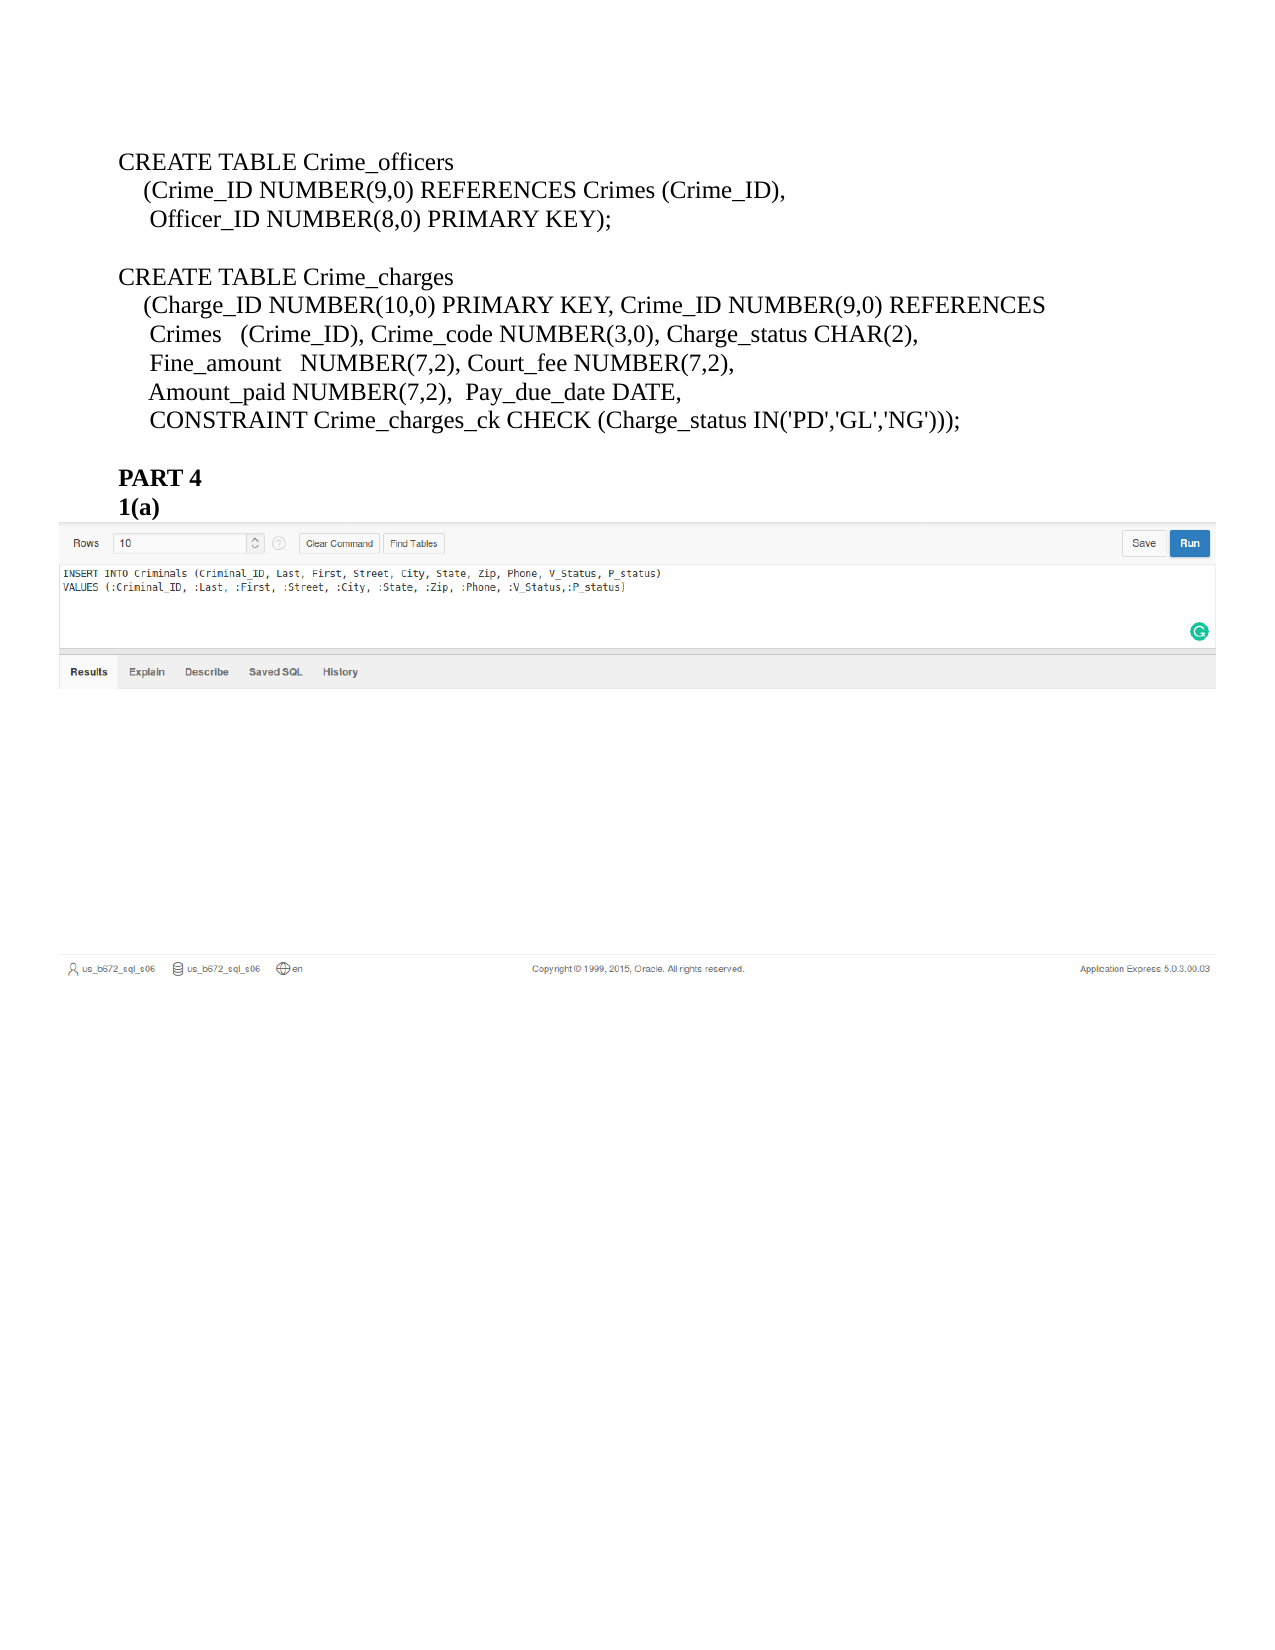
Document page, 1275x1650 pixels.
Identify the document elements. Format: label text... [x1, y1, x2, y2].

text PART 4 [118, 463, 1157, 492]
text CONSTRAINT Crime_charges_ck CHECK (Charge_status IN('PD','GL','NG'))); [118, 406, 1157, 434]
text Fine_amount NUMBER(7,2), Court_fee NUMBER(7,2), [118, 348, 1157, 377]
text CREATE TABLE Crime_charges [118, 262, 1157, 291]
text (Crime_ID NUMBER(9,0) REFERENCES Crimes (Crime_ID), [118, 176, 1157, 204]
text (Charge_ID NUMBER(10,0) PRIMARY KEY, Crime_ID NUMBER(9,0) REFERENCES [118, 291, 1157, 319]
text Amount_paid NUMBER(7,2), Pay_due_date DATE, [118, 377, 1157, 406]
text Officer_ID NUMBER(8,0) PRIMARY KEY); [118, 204, 1157, 233]
text 1(a) [118, 492, 1157, 520]
picture [59, 520, 1216, 982]
text Crimes (Crime_ID), Crime_code NUMBER(3,0), Charge_status CHAR(2), [118, 319, 1157, 348]
text CREATE TABLE Crime_officers [118, 147, 1157, 176]
